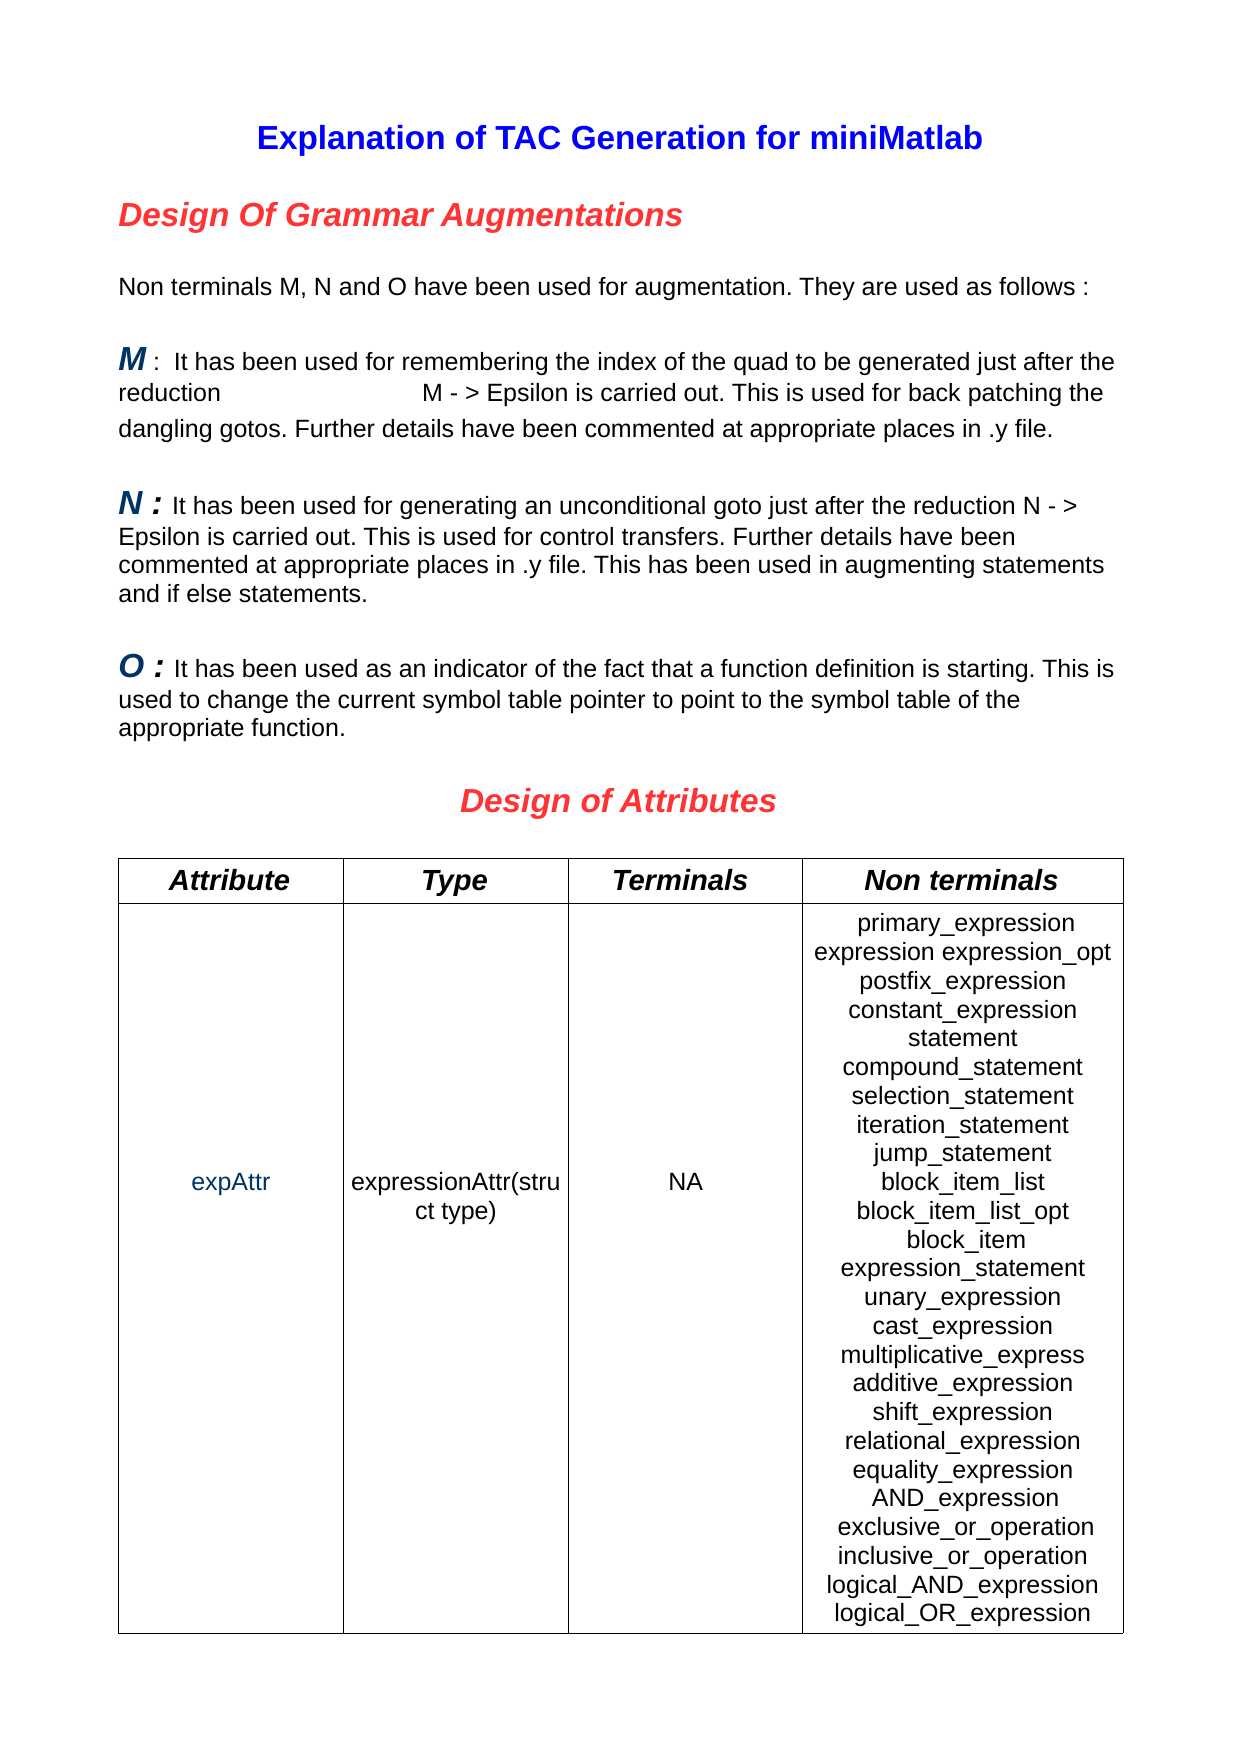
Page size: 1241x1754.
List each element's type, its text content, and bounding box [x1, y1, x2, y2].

table_header Type [344, 859, 568, 903]
table_cell primary_expression expression expression_opt postfix_expression constant_expression statement compound_statement selection_statement iteration_statement jump_statement block_item_list block_item_list_opt block_item expression_statement unary_expression cast_expression multiplicative_express additive_expression shift_expression relational_expression equality_expression AND_expression exclusive_or_operation inclusive_or_operation logical_AND_expression logical_OR_expression [803, 904, 1123, 1633]
table_cell expAttr [119, 904, 343, 1633]
text Design of Attributes [118, 781, 1122, 819]
text Non terminals M, N and O have been used for augmentation. They are used as follows : [118, 272, 1122, 301]
text M : It has been used for remembering the index of the quad to be generated just after the reduction M - > Epsilon is carried out. This is used for back patching the dangling gotos. Further details have been commented at appropriate places in .y file. [118, 339, 1122, 445]
text O : It has been used as an indicator of the fact that a function definition is starting. This is used to change the current symbol table pointer to point to the symbol table of the appropriate function. [118, 646, 1122, 742]
table_header Terminals [569, 859, 802, 903]
table_cell expressionAttr(struct type) [344, 904, 568, 1633]
text N : It has been used for generating an unconditional goto just after the reduction N - > Epsilon is carried out. This is used for control transfers. Further details have been commented at appropriate places in .y file. This has been used in augmenting statements and if else statements. [118, 483, 1122, 608]
table_header Attribute [119, 859, 343, 903]
table_header Non terminals [803, 859, 1123, 903]
text Design Of Grammar Augmentations [118, 195, 1122, 233]
table_cell NA [569, 904, 802, 1633]
text Explanation of TAC Generation for miniMatlab [118, 118, 1122, 157]
